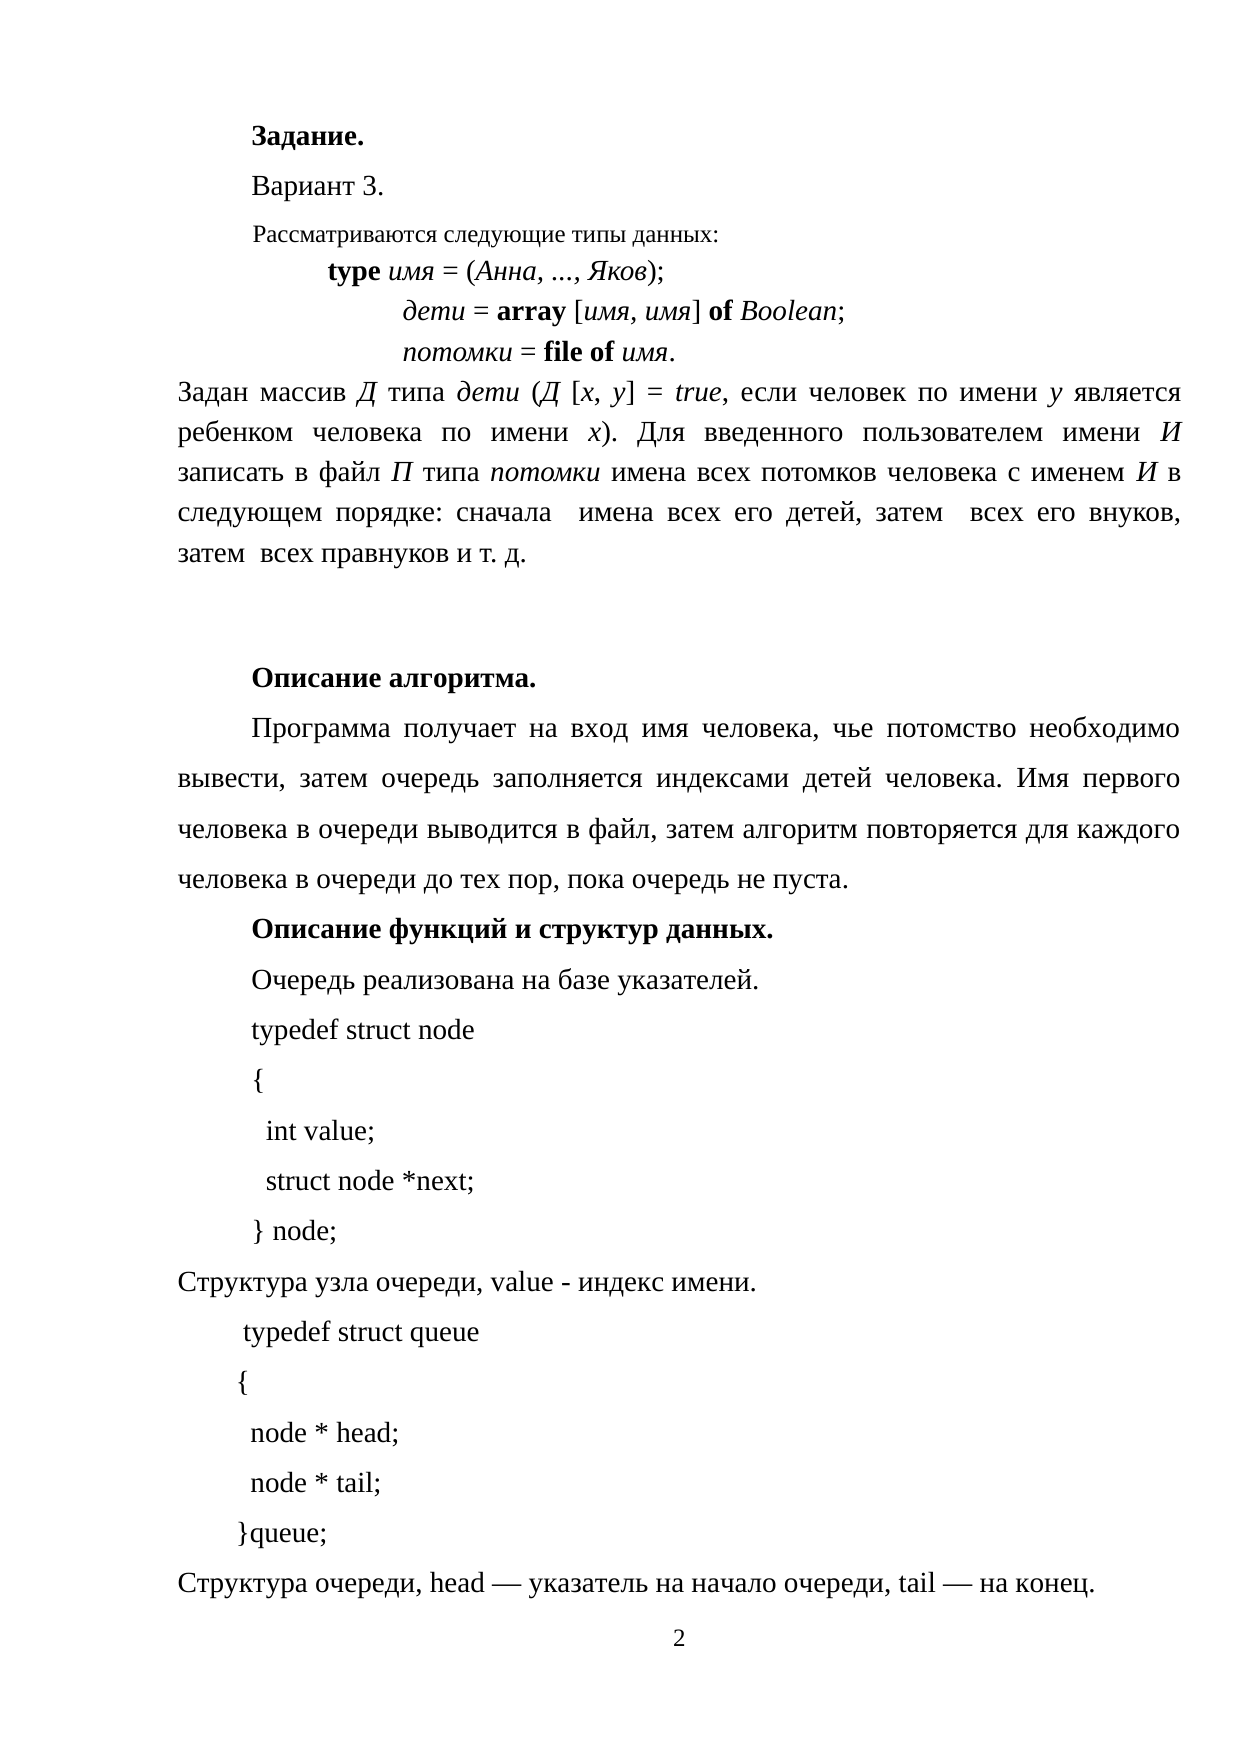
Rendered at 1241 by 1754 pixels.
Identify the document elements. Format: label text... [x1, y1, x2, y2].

text Рассматриваются следующие типы данных: [177, 219, 1181, 247]
text Задан массив Д типа дети (Д [x, y] = true, если человек по имени y является ребенком человека по имени x). Для введенного пользователем имени И записать в файл П типа потомки имена всех потомков человека с именем И в следующем порядке: сначала имена всех его детей, затем всех его внуков, затем всех правнуков и т. д. [177, 374, 1181, 568]
text Структура узла очереди, value - индекс имени. [177, 1264, 1181, 1297]
text Задание. [177, 118, 1181, 152]
text Очередь реализована на базе указателей. [177, 962, 1181, 995]
text потомки = file of имя. [327, 334, 1181, 367]
text Программа получает на вход имя человека, чье потомство необходимо вывести, затем очередь заполняется индексами детей человека. Имя первого человека в очереди выводится в файл, затем алгоритм повторяется для каждого человека в очереди до тех пор, пока очередь не пуста. [177, 710, 1181, 895]
text struct node *next; [177, 1163, 1181, 1197]
text int value; [177, 1113, 1181, 1146]
text type имя = (Анна, ..., Яков); [252, 253, 1181, 287]
text Структура очереди, head — указатель на начало очереди, tail — на конец. [177, 1566, 1181, 1599]
text Описание функций и структур данных. [177, 912, 1181, 945]
text node * head; [177, 1415, 1181, 1448]
text } node; [177, 1213, 1181, 1247]
text node * tail; [177, 1465, 1181, 1498]
text { [177, 1364, 1181, 1398]
text Вариант 3. [177, 168, 1181, 202]
text Описание алгоритма. [177, 660, 1181, 693]
text { [177, 1062, 1181, 1096]
text typedef struct queue [177, 1314, 1181, 1348]
text }queue; [177, 1515, 1181, 1549]
text typedef struct node [177, 1012, 1181, 1046]
text дети = array [имя, имя] of Boolean; [327, 293, 1181, 327]
